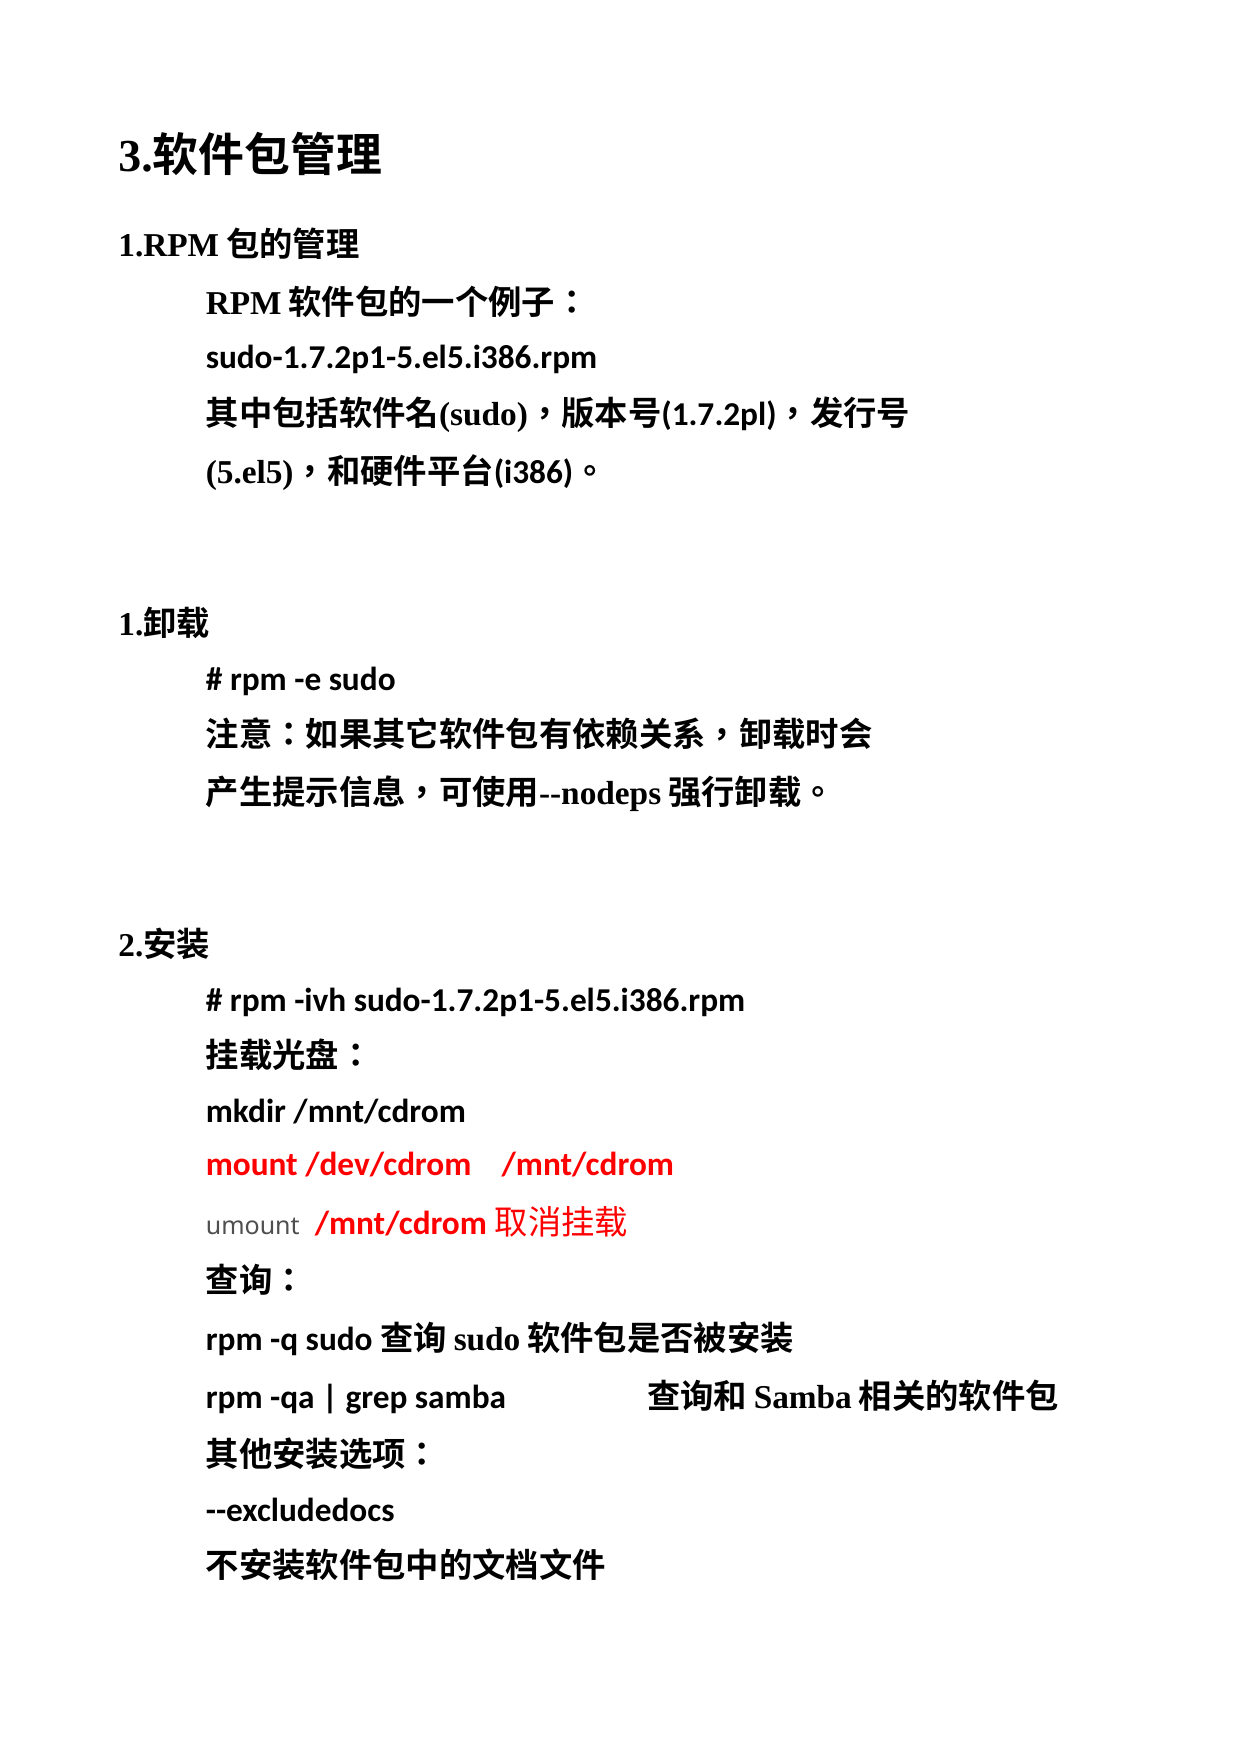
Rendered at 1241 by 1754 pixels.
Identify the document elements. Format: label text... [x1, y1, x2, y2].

subtitle 1.RPM包的管理 [118, 218, 1122, 266]
text 挂载光盘： [206, 1032, 1122, 1077]
subtitle 2.安装 [118, 918, 1122, 966]
text (5.el5)，和硬件平台(i386)。 [206, 448, 1122, 493]
text RPM软件包的一个例子： [206, 278, 1122, 324]
text 不安装软件包中的文档文件 [206, 1542, 1122, 1587]
text sudo-1.7.2p1-5.el5.i386.rpm [206, 336, 1122, 377]
text rpm -q sudo 查询sudo软件包是否被安装 [206, 1315, 1122, 1360]
text rpm -qa | grep samba 查询和Samba相关的软件包 [206, 1373, 1122, 1418]
subtitle 3.软件包管理 [118, 118, 1122, 184]
text # rpm -ivh sudo-1.7.2p1-5.el5.i386.rpm [206, 978, 1122, 1019]
text --excludedocs [206, 1488, 1122, 1529]
text 产生提示信息，可使用--nodeps强行卸载。 [206, 769, 1122, 814]
text 其他安装选项： [206, 1431, 1122, 1476]
text # rpm -e sudo [206, 657, 1122, 698]
text mount /dev/cdrom /mnt/cdrom [206, 1143, 1122, 1184]
text 其中包括软件名(sudo)，版本号(1.7.2pl)，发行号 [206, 390, 1122, 435]
text 注意：如果其它软件包有依赖关系，卸载时会 [206, 711, 1122, 756]
text 查询： [206, 1257, 1122, 1302]
subtitle 1.卸载 [118, 597, 1122, 645]
text mkdir /mnt/cdrom [206, 1090, 1122, 1130]
text umount /mnt/cdrom 取消挂载 [206, 1196, 1122, 1244]
